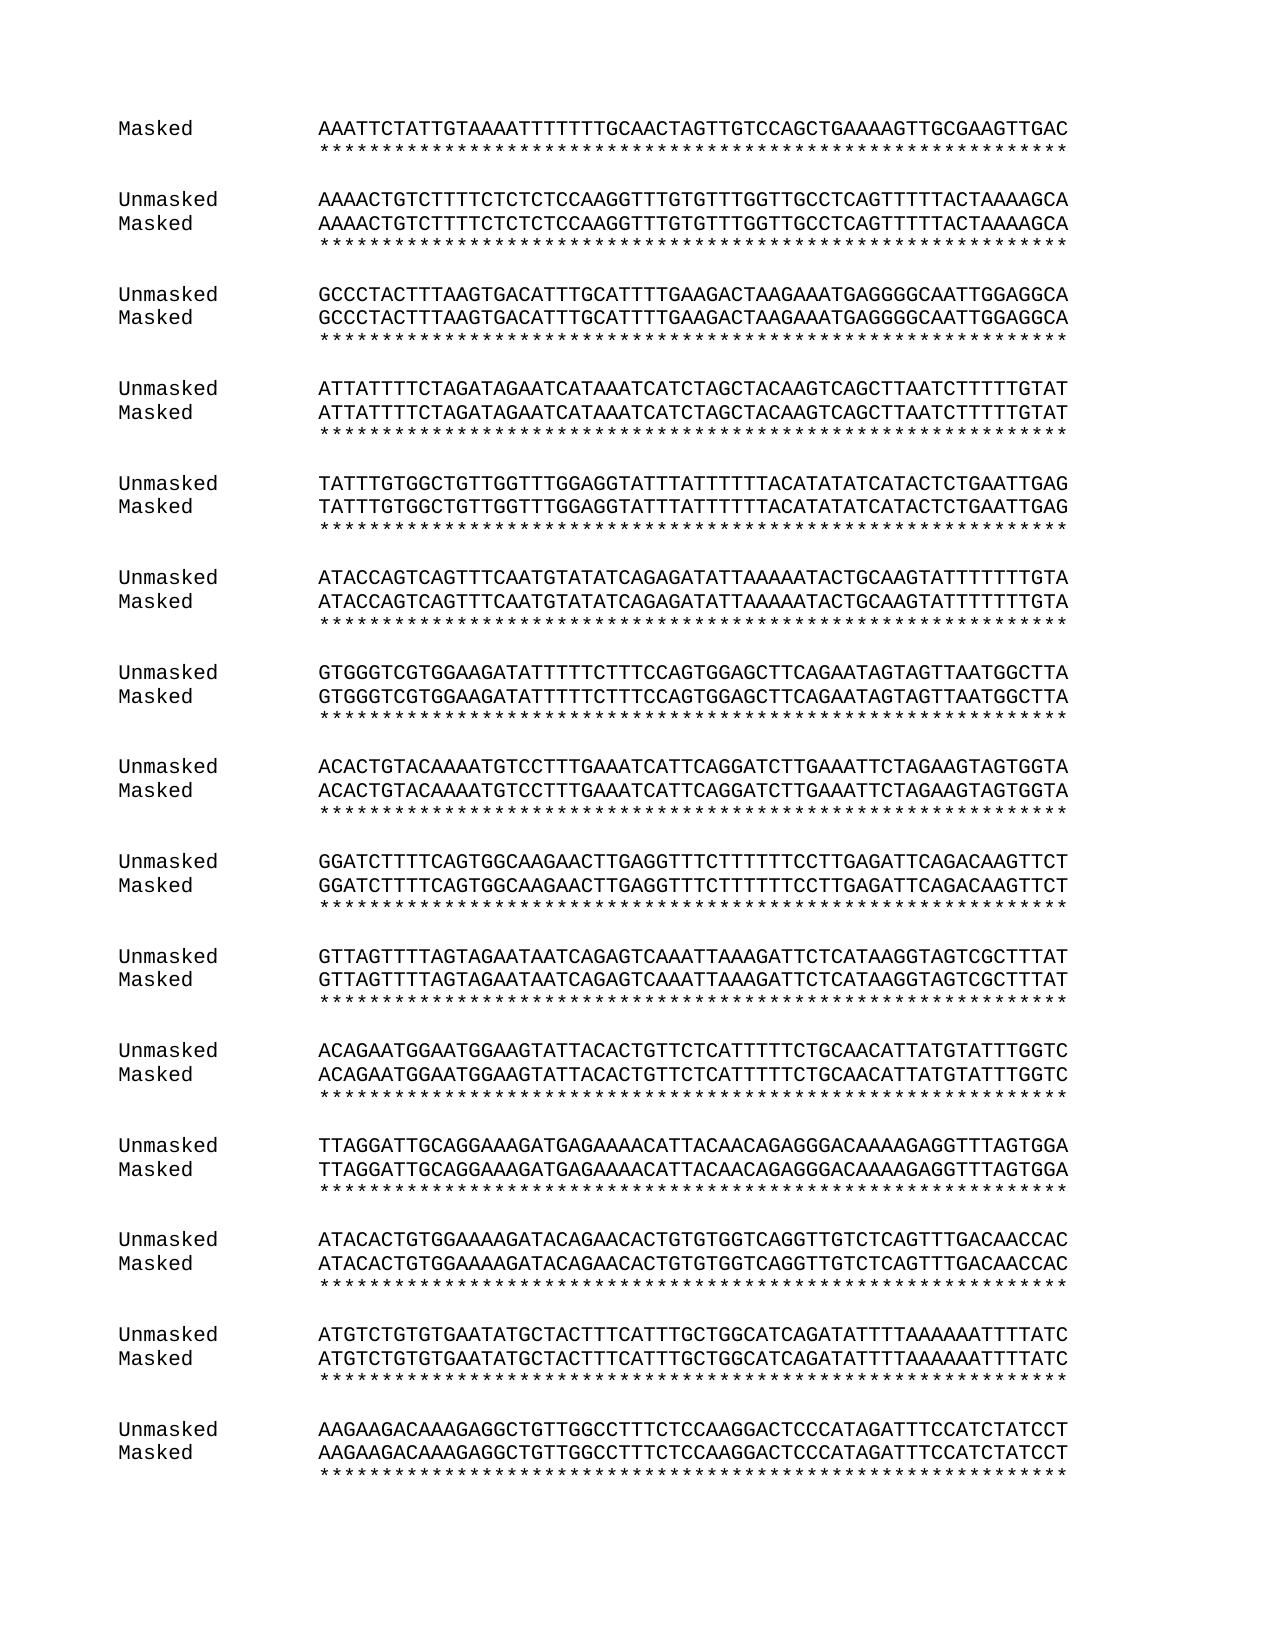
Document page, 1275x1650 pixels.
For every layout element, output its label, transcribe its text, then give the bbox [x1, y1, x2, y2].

text Masked ACACTGTACAAAATGTCCTTTGAAATCATTCAGGATCTTGAAATTCTAGAAGTAGTGGTA [118, 780, 1157, 804]
text Masked ATACCAGTCAGTTTCAATGTATATCAGAGATATTAAAAATACTGCAAGTATTTTTTTGTA [118, 591, 1157, 615]
text Unmasked ATTATTTTCTAGATAGAATCATAAATCATCTAGCTACAAGTCAGCTTAATCTTTTTGTAT [118, 378, 1157, 402]
text Unmasked GTGGGTCGTGGAAGATATTTTTCTTTCCAGTGGAGCTTCAGAATAGTAGTTAATGGCTTA [118, 662, 1157, 686]
text Unmasked TATTTGTGGCTGTTGGTTTGGAGGTATTTATTTTTTACATATATCATACTCTGAATTGAG [118, 473, 1157, 496]
text ************************************************************ [118, 1088, 1157, 1111]
text Unmasked ACAGAATGGAATGGAAGTATTACACTGTTCTCATTTTTCTGCAACATTATGTATTTGGTC [118, 1040, 1157, 1064]
text Masked GTTAGTTTTAGTAGAATAATCAGAGTCAAATTAAAGATTCTCATAAGGTAGTCGCTTTAT [118, 969, 1157, 993]
text Masked ATGTCTGTGTGAATATGCTACTTTCATTTGCTGGCATCAGATATTTTAAAAAATTTTATC [118, 1348, 1157, 1371]
text ************************************************************ [118, 615, 1157, 638]
text ************************************************************ [118, 331, 1157, 354]
text Masked AAAACTGTCTTTTCTCTCTCCAAGGTTTGTGTTTGGTTGCCTCAGTTTTTACTAAAAGCA [118, 213, 1157, 236]
text ************************************************************ [118, 898, 1157, 922]
text ************************************************************ [118, 236, 1157, 260]
text Unmasked GTTAGTTTTAGTAGAATAATCAGAGTCAAATTAAAGATTCTCATAAGGTAGTCGCTTTAT [118, 946, 1157, 969]
text Unmasked ATACCAGTCAGTTTCAATGTATATCAGAGATATTAAAAATACTGCAAGTATTTTTTTGTA [118, 567, 1157, 591]
text Unmasked AAGAAGACAAAGAGGCTGTTGGCCTTTCTCCAAGGACTCCCATAGATTTCCATCTATCCT [118, 1419, 1157, 1442]
text Unmasked AAAACTGTCTTTTCTCTCTCCAAGGTTTGTGTTTGGTTGCCTCAGTTTTTACTAAAAGCA [118, 189, 1157, 213]
text Unmasked GCCCTACTTTAAGTGACATTTGCATTTTGAAGACTAAGAAATGAGGGGCAATTGGAGGCA [118, 284, 1157, 307]
text Unmasked ACACTGTACAAAATGTCCTTTGAAATCATTCAGGATCTTGAAATTCTAGAAGTAGTGGTA [118, 757, 1157, 780]
text Unmasked GGATCTTTTCAGTGGCAAGAACTTGAGGTTTCTTTTTTCCTTGAGATTCAGACAAGTTCT [118, 851, 1157, 875]
text Masked ATTATTTTCTAGATAGAATCATAAATCATCTAGCTACAAGTCAGCTTAATCTTTTTGTAT [118, 402, 1157, 426]
text Masked GGATCTTTTCAGTGGCAAGAACTTGAGGTTTCTTTTTTCCTTGAGATTCAGACAAGTTCT [118, 875, 1157, 898]
text Masked GTGGGTCGTGGAAGATATTTTTCTTTCCAGTGGAGCTTCAGAATAGTAGTTAATGGCTTA [118, 686, 1157, 709]
text ************************************************************ [118, 993, 1157, 1017]
text Unmasked ATGTCTGTGTGAATATGCTACTTTCATTTGCTGGCATCAGATATTTTAAAAAATTTTATC [118, 1324, 1157, 1348]
text ************************************************************ [118, 1182, 1157, 1206]
text Masked ACAGAATGGAATGGAAGTATTACACTGTTCTCATTTTTCTGCAACATTATGTATTTGGTC [118, 1064, 1157, 1088]
text ************************************************************ [118, 520, 1157, 544]
text ************************************************************ [118, 1466, 1157, 1489]
text Unmasked TTAGGATTGCAGGAAAGATGAGAAAACATTACAACAGAGGGACAAAAGAGGTTTAGTGGA [118, 1135, 1157, 1158]
text ************************************************************ [118, 1371, 1157, 1395]
text ************************************************************ [118, 1277, 1157, 1300]
text Masked TTAGGATTGCAGGAAAGATGAGAAAACATTACAACAGAGGGACAAAAGAGGTTTAGTGGA [118, 1158, 1157, 1182]
text ************************************************************ [118, 426, 1157, 449]
text ************************************************************ [118, 142, 1157, 165]
text Masked AAGAAGACAAAGAGGCTGTTGGCCTTTCTCCAAGGACTCCCATAGATTTCCATCTATCCT [118, 1442, 1157, 1466]
text Masked AAATTCTATTGTAAAATTTTTTTGCAACTAGTTGTCCAGCTGAAAAGTTGCGAAGTTGAC [118, 118, 1157, 142]
text ************************************************************ [118, 804, 1157, 827]
text Masked ATACACTGTGGAAAAGATACAGAACACTGTGTGGTCAGGTTGTCTCAGTTTGACAACCAC [118, 1253, 1157, 1277]
text Masked GCCCTACTTTAAGTGACATTTGCATTTTGAAGACTAAGAAATGAGGGGCAATTGGAGGCA [118, 307, 1157, 331]
text Masked TATTTGTGGCTGTTGGTTTGGAGGTATTTATTTTTTACATATATCATACTCTGAATTGAG [118, 496, 1157, 520]
text Unmasked ATACACTGTGGAAAAGATACAGAACACTGTGTGGTCAGGTTGTCTCAGTTTGACAACCAC [118, 1229, 1157, 1253]
text ************************************************************ [118, 709, 1157, 733]
